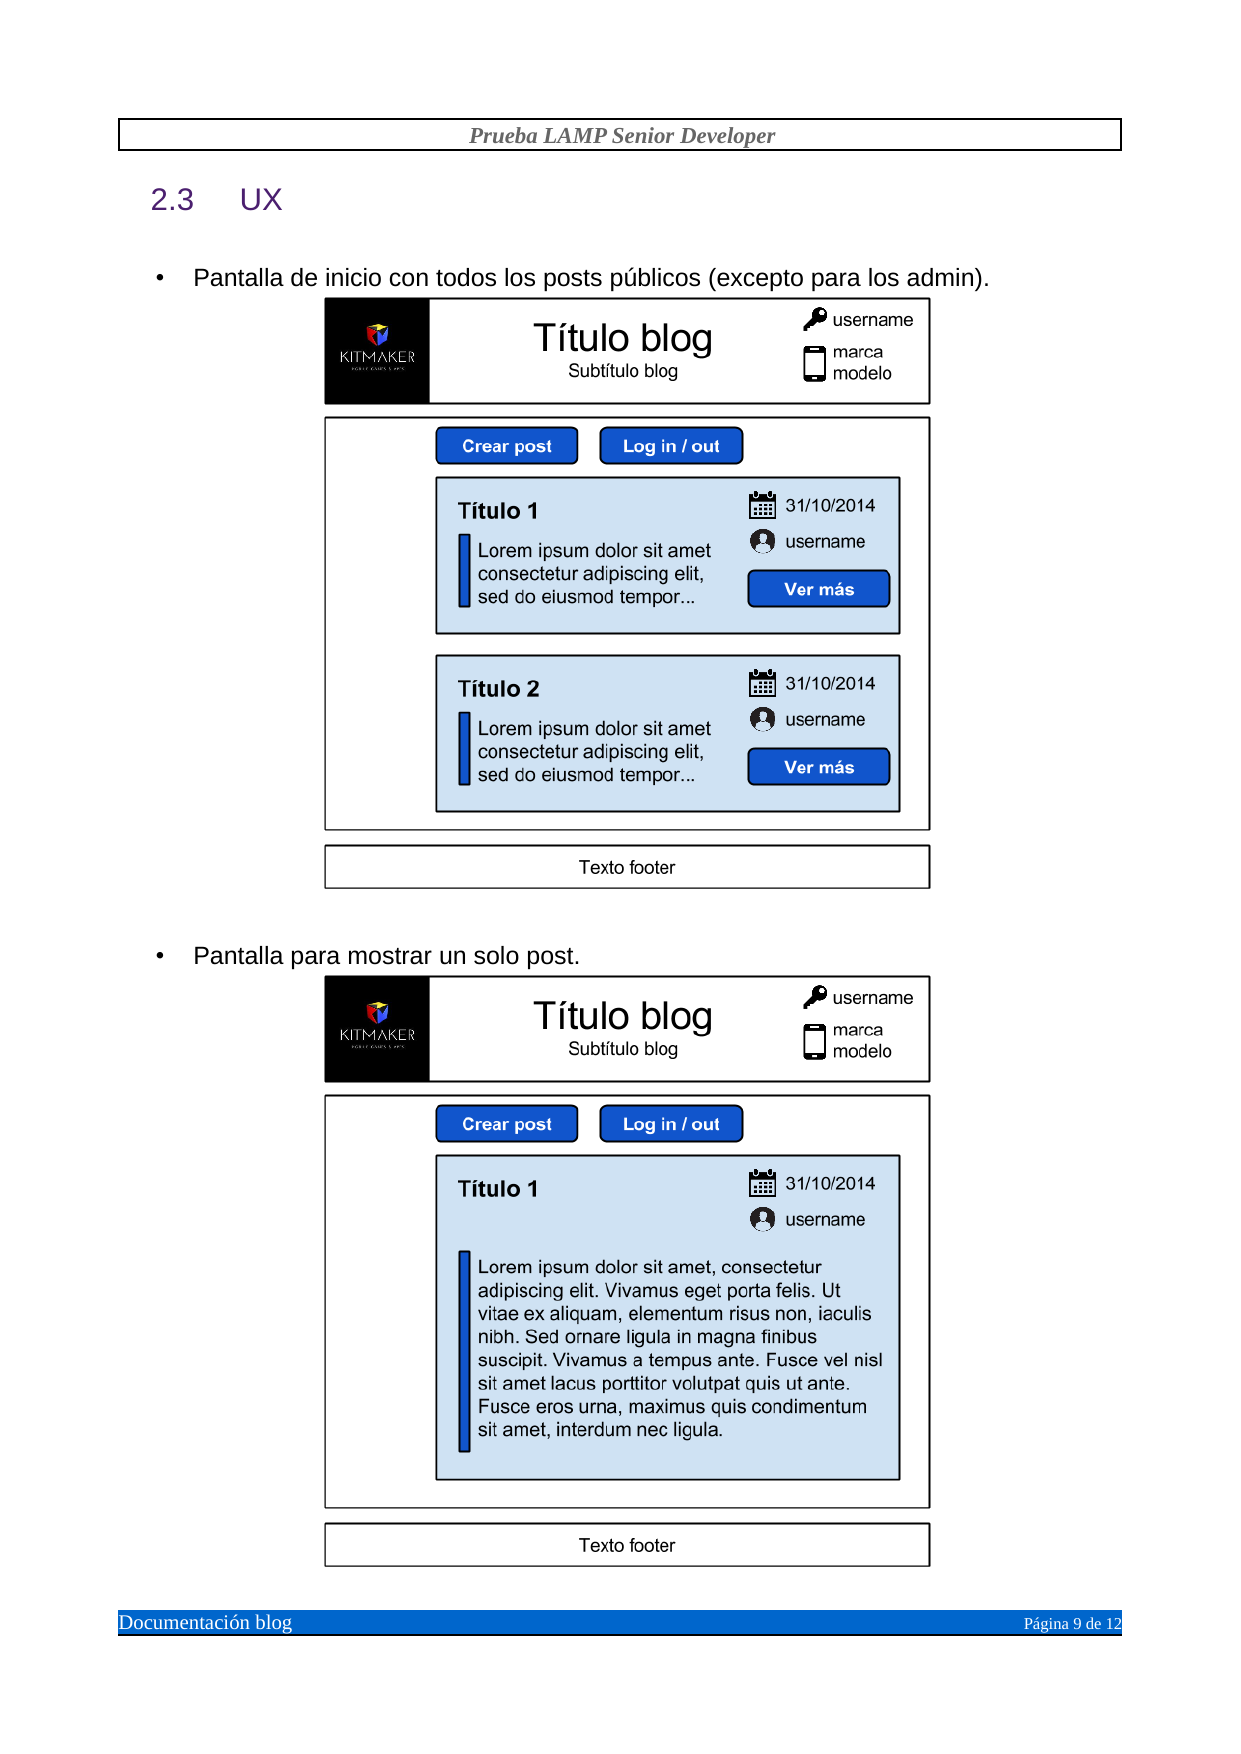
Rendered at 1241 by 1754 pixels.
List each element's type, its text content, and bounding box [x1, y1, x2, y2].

list Pantalla de inicio con todos los posts públicos (excepto para los admin). [156, 263, 1122, 292]
picture [157, 297, 1084, 889]
list Pantalla para mostrar un solo post. [156, 941, 1122, 970]
picture [157, 975, 1084, 1567]
subtitle UX [142, 181, 1122, 216]
